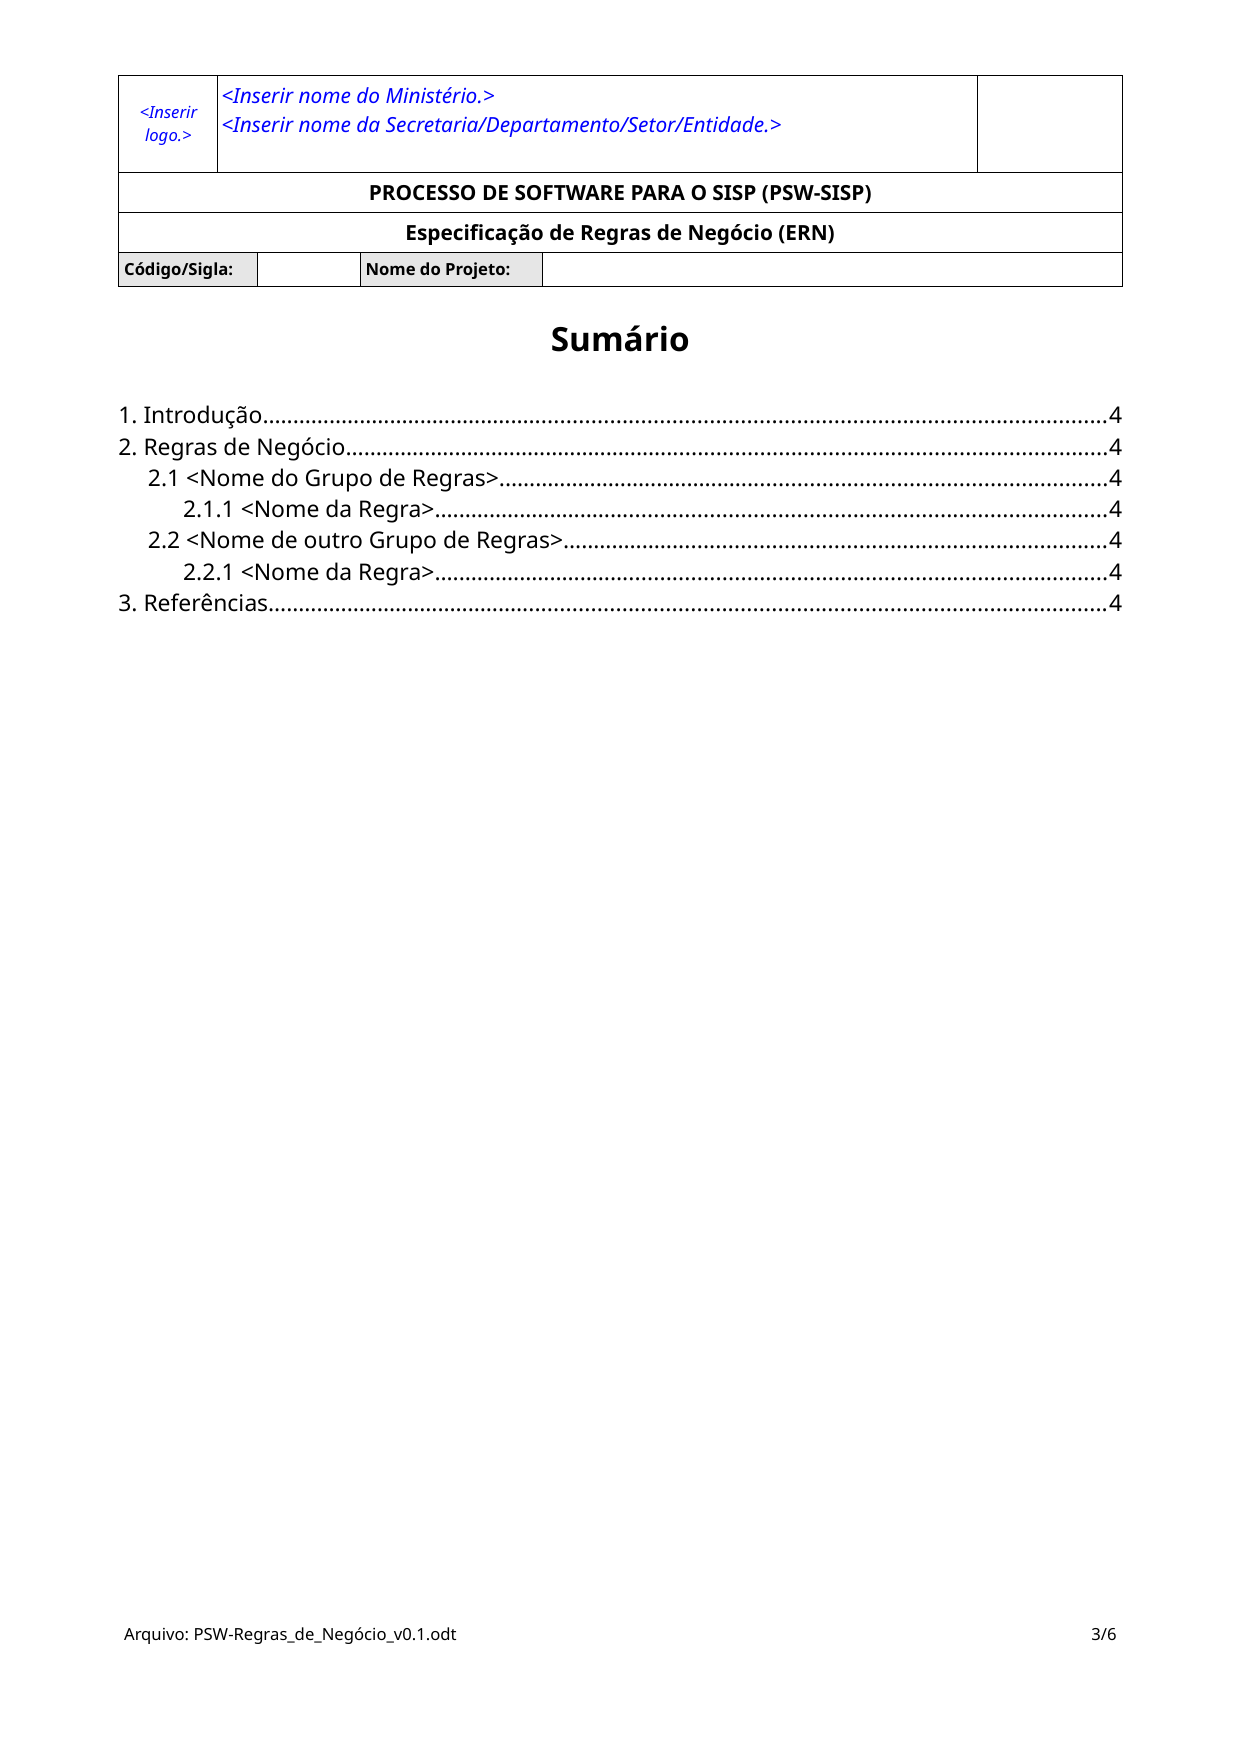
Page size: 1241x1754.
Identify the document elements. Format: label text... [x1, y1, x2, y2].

text 2.2 <Nome de outro Grupo de Regras> 4 [148, 524, 1122, 556]
text 1. Introdução 4 [118, 399, 1122, 431]
text 2. Regras de Negócio 4 [118, 431, 1122, 462]
text 2.1.1 <Nome da Regra> 4 [177, 493, 1122, 524]
text Sumário [118, 316, 1122, 361]
text 2.1 <Nome do Grupo de Regras> 4 [148, 462, 1122, 493]
text 3. Referências 4 [118, 587, 1122, 618]
text 2.2.1 <Nome da Regra> 4 [177, 556, 1122, 587]
